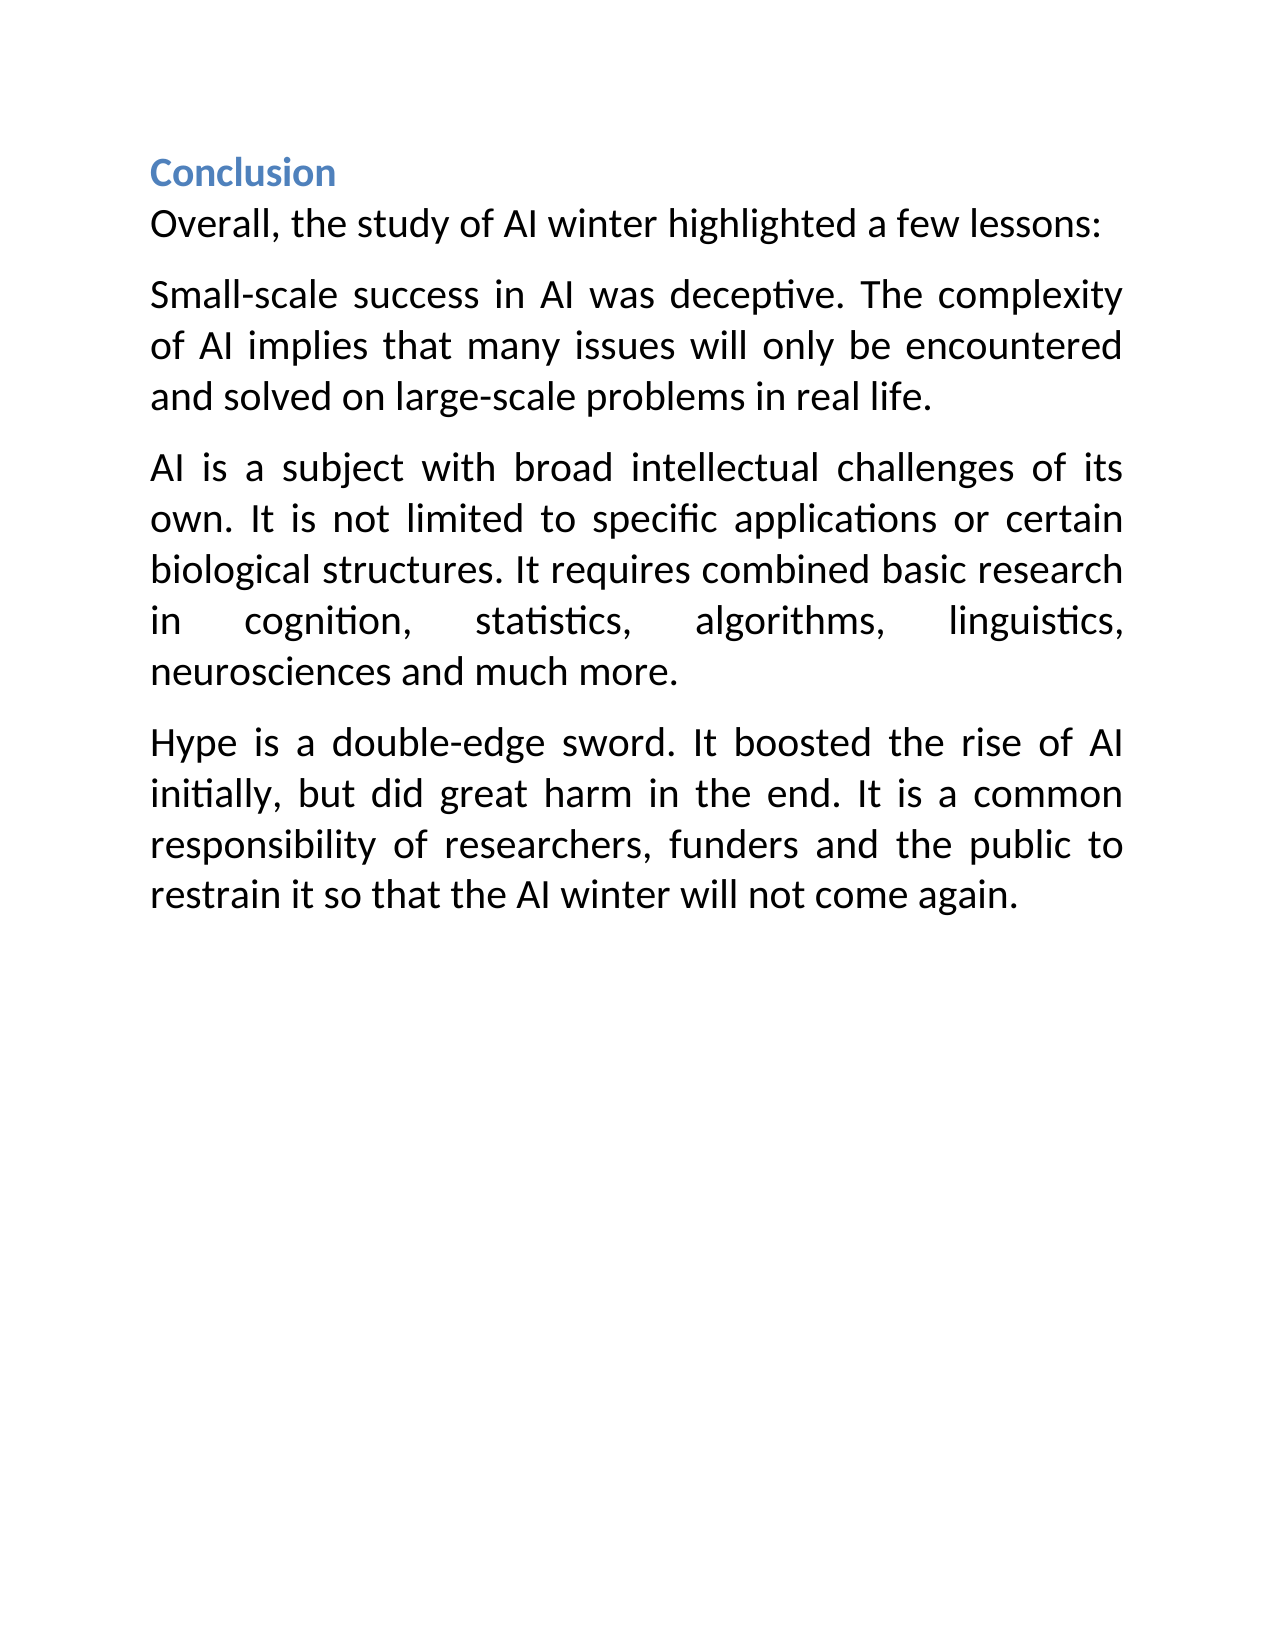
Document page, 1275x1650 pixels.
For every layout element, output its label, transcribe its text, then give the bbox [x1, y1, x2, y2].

subtitle Conclusion [150, 146, 1142, 197]
text Overall, the study of AI winter highlighted a few lessons: [150, 197, 1142, 248]
text Small-scale success in AI was deceptive. The complexity of AI implies that many issues will only be encountered and solved on large-scale problems in real life. [150, 268, 1125, 421]
text AI is a subject with broad intellectual challenges of its own. It is not limited to specific applications or certain biological structures. It requires combined basic research in cognition, statistics, algorithms, linguistics, neurosciences and much more. [150, 441, 1125, 695]
text Hype is a double-edge sword. It boosted the rise of AI initially, but did great harm in the end. It is a common responsibility of researchers, funders and the public to restrain it so that the AI winter will not come again. [150, 716, 1125, 919]
